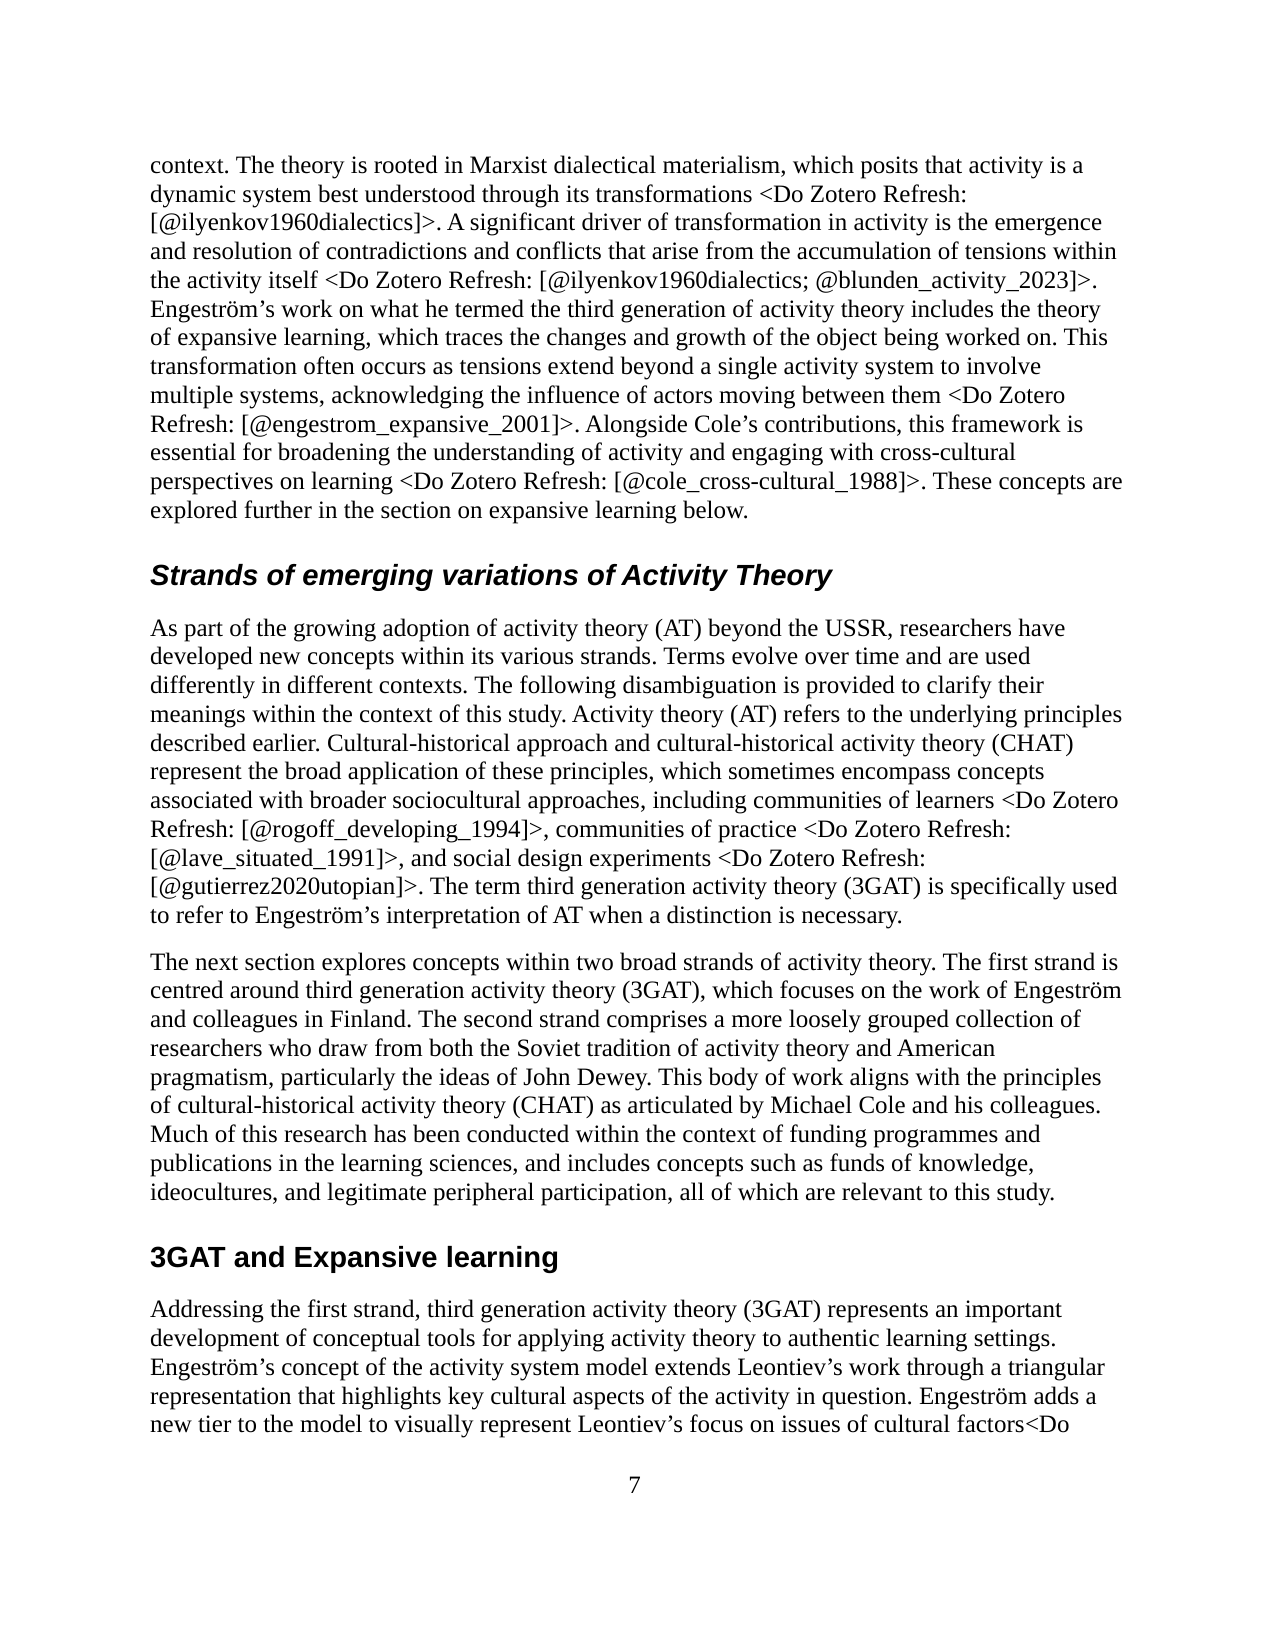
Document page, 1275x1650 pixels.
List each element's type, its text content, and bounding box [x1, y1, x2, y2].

text Addressing the first strand, third generation activity theory (3GAT) represents an important development of conceptual tools for applying activity theory to authentic learning settings. Engeström’s concept of the activity system model extends Leontiev’s work through a triangular representation that highlights key cultural aspects of the activity in question. Engeström adds a new tier to the model to visually represent Leontiev’s focus on issues of cultural factors<Do [150, 1294, 1125, 1438]
text As part of the growing adoption of activity theory (AT) beyond the USSR, researchers have developed new concepts within its various strands. Terms evolve over time and are used differently in different contexts. The following disambiguation is provided to clarify their meanings within the context of this study. Activity theory (AT) refers to the underlying principles described earlier. Cultural-historical approach and cultural-historical activity theory (CHAT) represent the broad application of these principles, which sometimes encompass concepts associated with broader sociocultural approaches, including communities of learners <Do Zotero Refresh: [@rogoff_developing_1994]>, communities of practice <Do Zotero Refresh: [@lave_situated_1991]>, and social design experiments <Do Zotero Refresh: [@gutierrez2020utopian]>. The term third generation activity theory (3GAT) is specifically used to refer to Engeström’s interpretation of AT when a distinction is necessary. [150, 613, 1125, 929]
text context. The theory is rooted in Marxist dialectical materialism, which posits that activity is a dynamic system best understood through its transformations <Do Zotero Refresh: [@ilyenkov1960dialectics]>. A significant driver of transformation in activity is the emergence and resolution of contradictions and conflicts that arise from the accumulation of tensions within the activity itself <Do Zotero Refresh: [@ilyenkov1960dialectics; @blunden_activity_2023]>. Engeström’s work on what he termed the third generation of activity theory includes the theory of expansive learning, which traces the changes and growth of the object being worked on. This transformation often occurs as tensions extend beyond a single activity system to involve multiple systems, acknowledging the influence of actors moving between them <Do Zotero Refresh: [@engestrom_expansive_2001]>. Alongside Cole’s contributions, this framework is essential for broadening the understanding of activity and engaging with cross-cultural perspectives on learning <Do Zotero Refresh: [@cole_cross-cultural_1988]>. These concepts are explored further in the section on expansive learning below. [150, 150, 1125, 524]
text The next section explores concepts within two broad strands of activity theory. The first strand is centred around third generation activity theory (3GAT), which focuses on the work of Engeström and colleagues in Finland. The second strand comprises a more loosely grouped collection of researchers who draw from both the Soviet tradition of activity theory and American pragmatism, particularly the ideas of John Dewey. This body of work aligns with the principles of cultural-historical activity theory (CHAT) as articulated by Michael Cole and his colleagues. Much of this research has been conducted within the context of funding programmes and publications in the learning sciences, and includes concepts such as funds of knowledge, ideocultures, and legitimate peripheral participation, all of which are relevant to this study. [150, 947, 1125, 1206]
subtitle Strands of emerging variations of Activity Theory [150, 558, 1125, 591]
subtitle 3GAT and Expansive learning [150, 1239, 1125, 1273]
